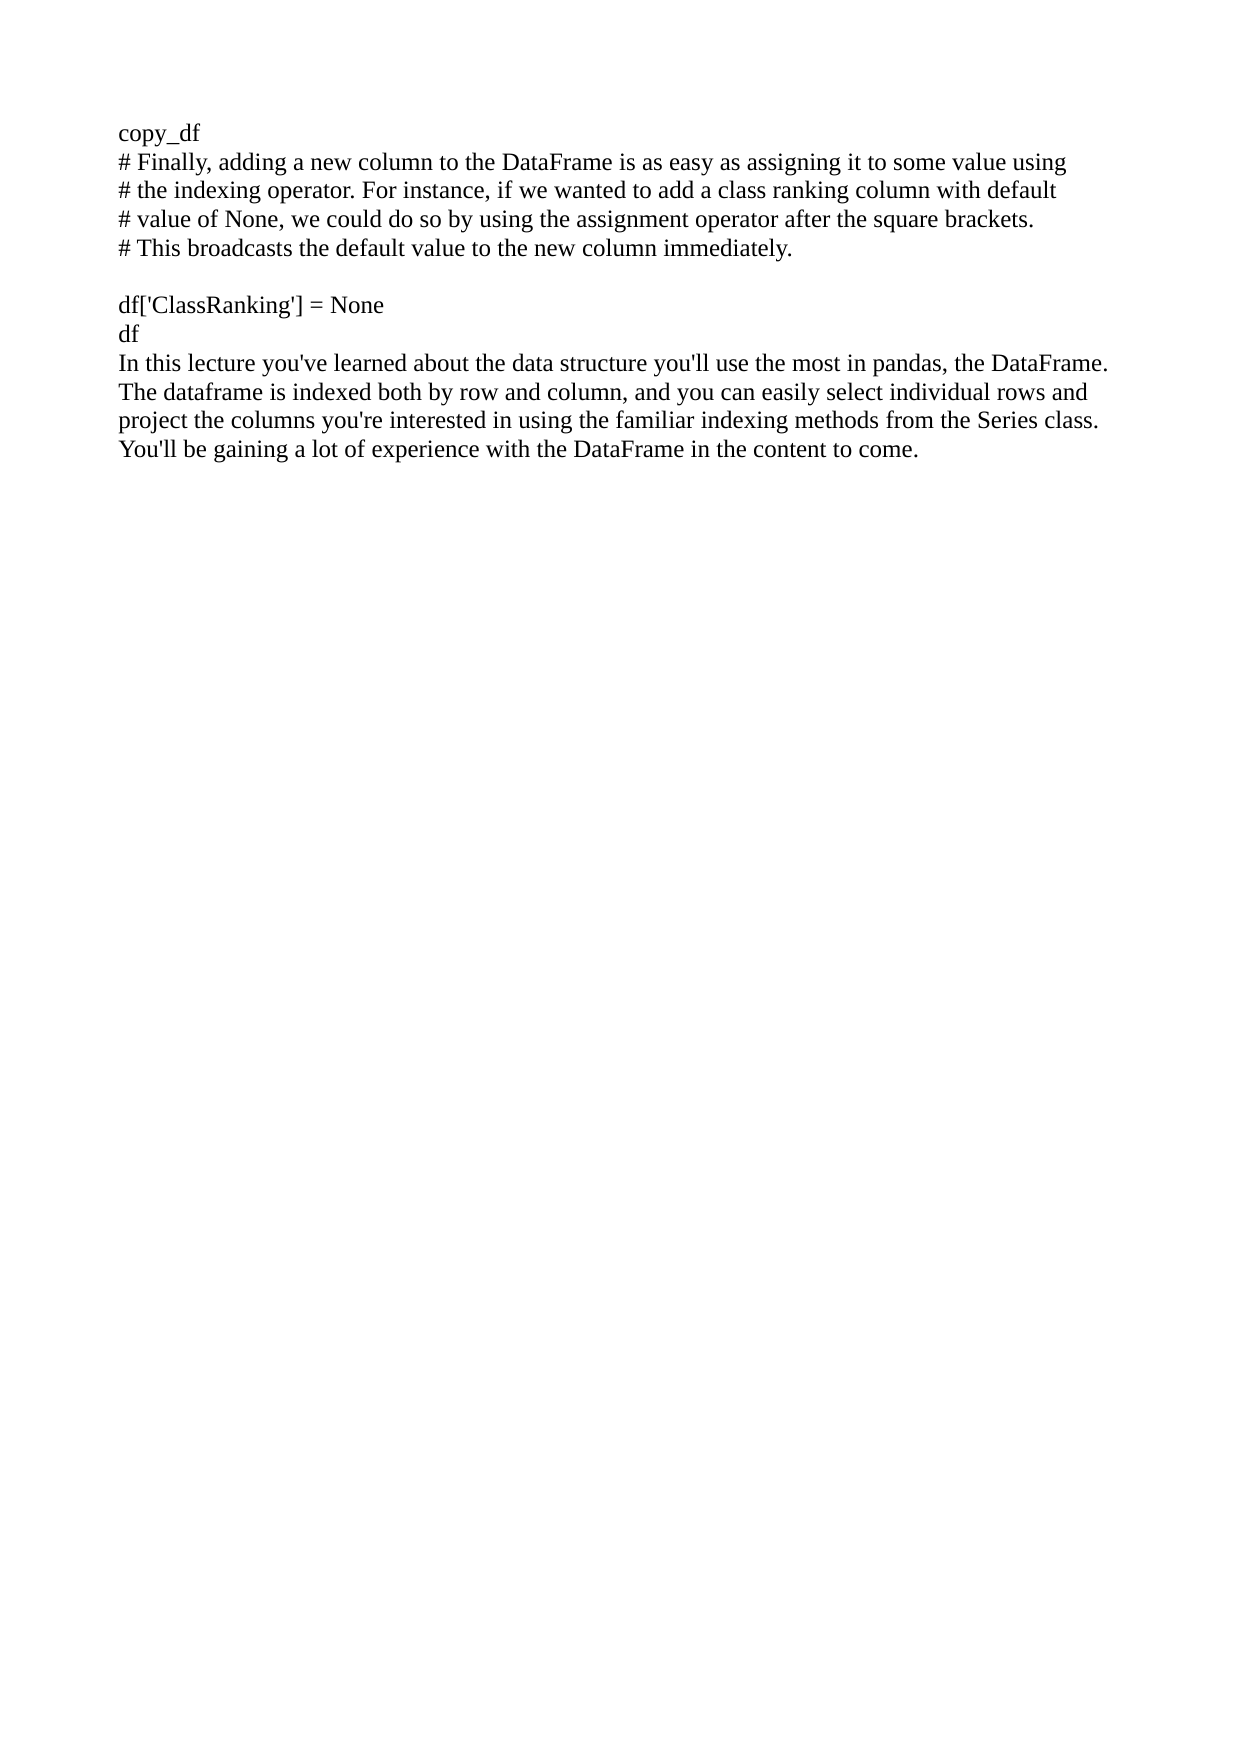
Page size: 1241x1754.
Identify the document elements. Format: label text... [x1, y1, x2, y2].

text ​ [118, 262, 1122, 291]
text In this lecture you've learned about the data structure you'll use the most in pandas, the DataFrame. The dataframe is indexed both by row and column, and you can easily select individual rows and project the columns you're interested in using the familiar indexing methods from the Series class. You'll be gaining a lot of experience with the DataFrame in the content to come. [118, 348, 1122, 463]
text df [118, 319, 1122, 348]
text # the indexing operator. For instance, if we wanted to add a class ranking column with default [118, 176, 1122, 204]
text df['ClassRanking'] = None [118, 291, 1122, 319]
text copy_df [118, 118, 1122, 147]
text # value of None, we could do so by using the assignment operator after the square brackets. [118, 204, 1122, 233]
text # This broadcasts the default value to the new column immediately. [118, 233, 1122, 262]
text # Finally, adding a new column to the DataFrame is as easy as assigning it to some value using [118, 147, 1122, 176]
